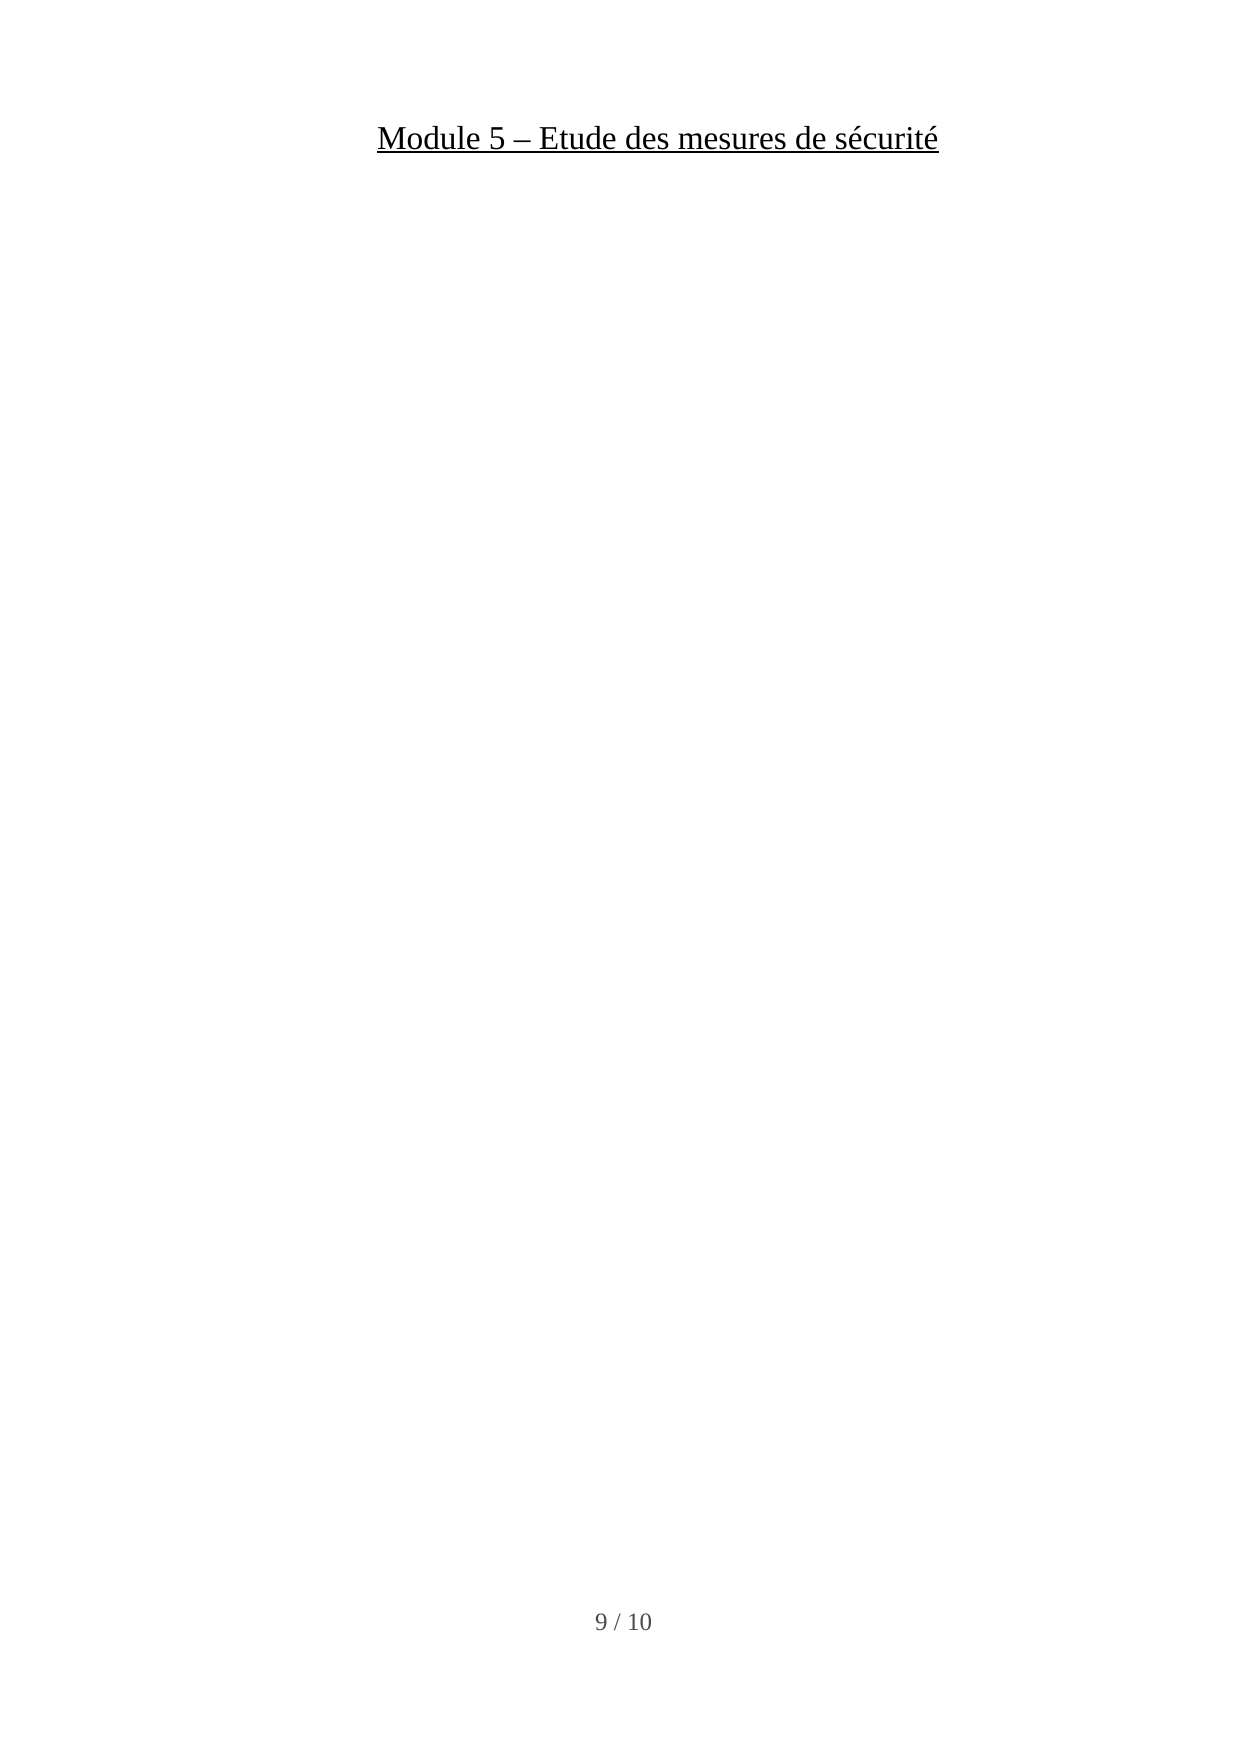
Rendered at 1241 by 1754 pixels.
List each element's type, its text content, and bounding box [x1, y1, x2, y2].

list Module 5 – Etude des mesures de sécurité [156, 118, 1122, 156]
